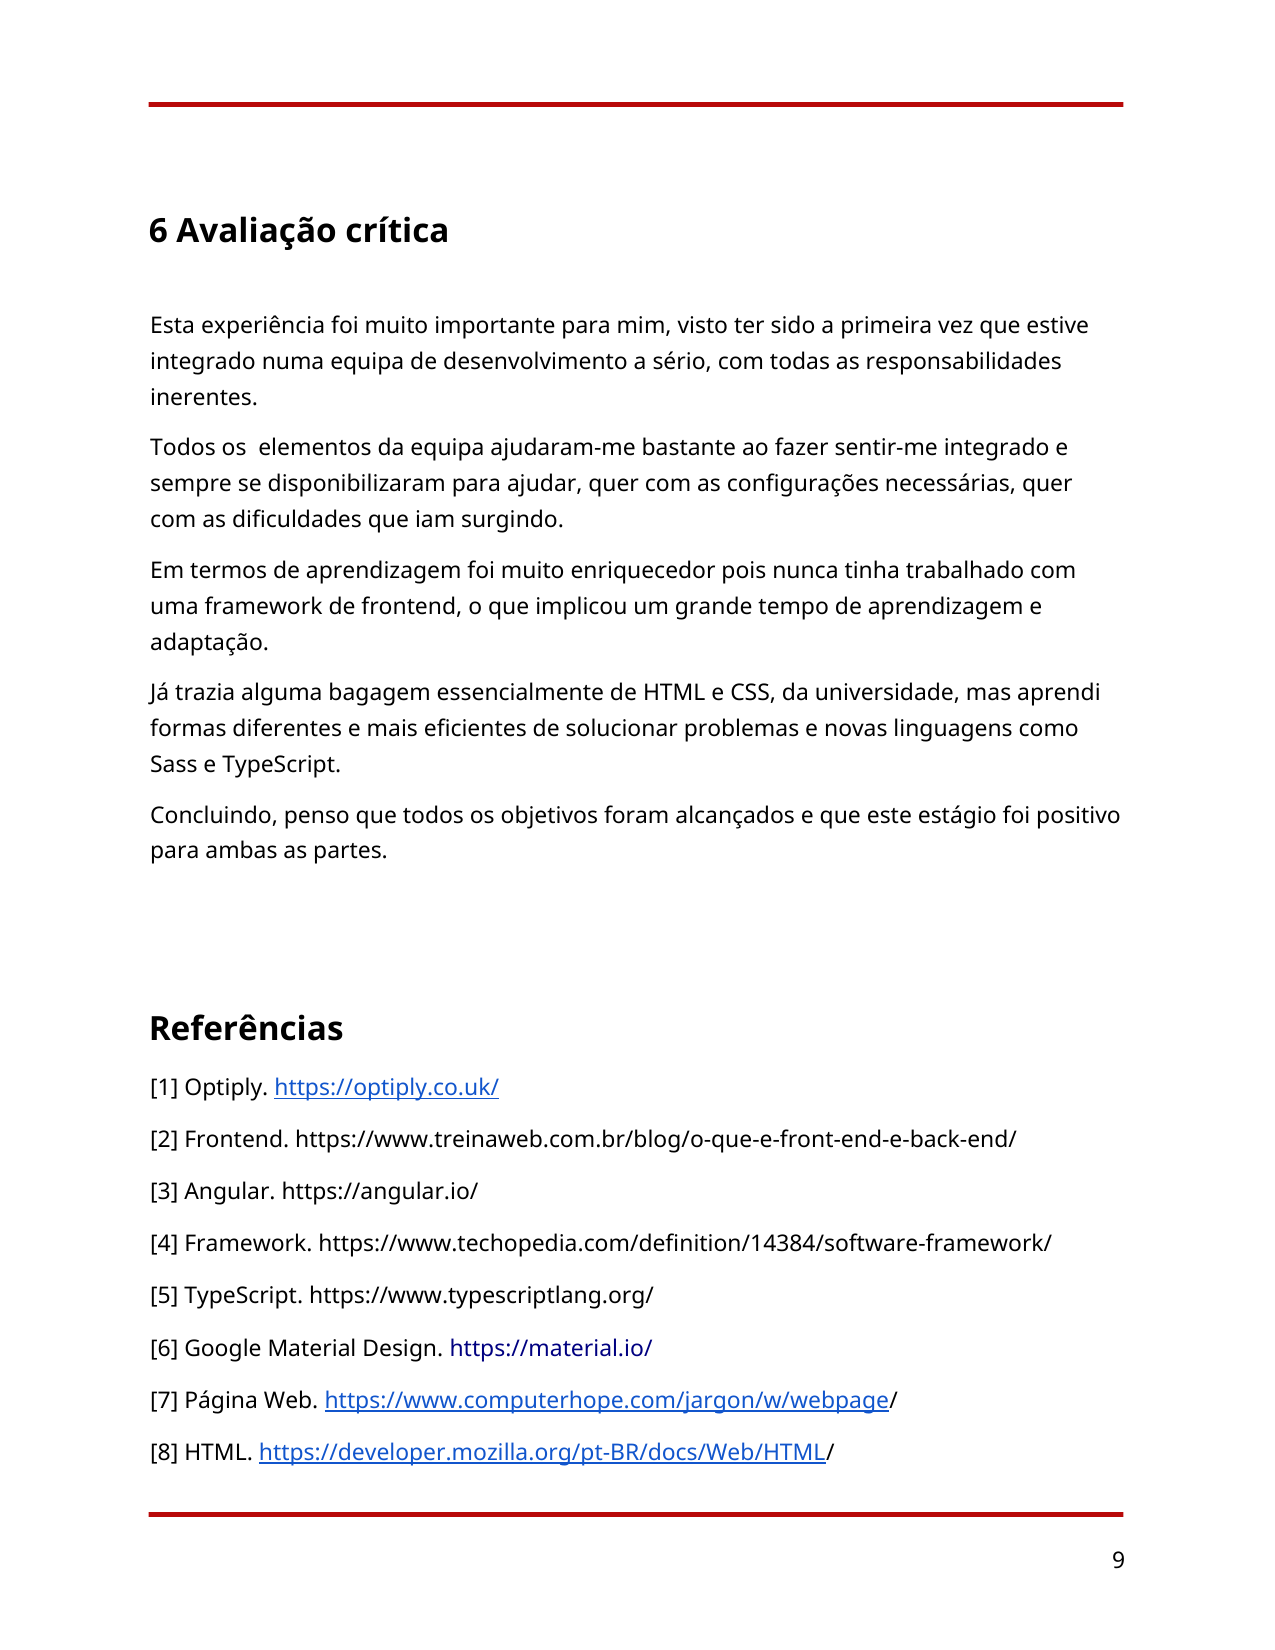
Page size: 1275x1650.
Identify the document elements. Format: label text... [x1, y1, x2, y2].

subtitle 6 Avaliação crítica [148, 207, 1125, 252]
text [1] Optiply. https://optiply.co.uk/ [150, 1071, 1125, 1102]
text [5] TypeScript. https://www.typescriptlang.org/ [150, 1279, 1125, 1311]
picture [148, 1512, 1124, 1517]
text [4] Framework. https://www.techopedia.com/definition/14384/software-framework/ [150, 1227, 1125, 1258]
text Já trazia alguma bagagem essencialmente de HTML e CSS, da universidade, mas aprendi formas diferentes e mais eficientes de solucionar problemas e novas linguagens como Sass e TypeScript. [150, 676, 1125, 779]
picture [148, 102, 1124, 107]
text Todos os elementos da equipa ajudaram-me bastante ao fazer sentir-me integrado e sempre se disponibilizaram para ajudar, quer com as configurações necessárias, quer com as dificuldades que iam surgindo. [150, 431, 1125, 534]
text [2] Frontend. https://www.treinaweb.com.br/blog/o-que-e-front-end-e-back-end/ [150, 1123, 1125, 1154]
text [3] Angular. https://angular.io/ [150, 1175, 1125, 1206]
text [7] Página Web. https://www.computerhope.com/jargon/w/webpage/ [150, 1383, 1125, 1415]
text Esta experiência foi muito importante para mim, visto ter sido a primeira vez que estive integrado numa equipa de desenvolvimento a sério, com todas as responsabilidades inerentes. [150, 309, 1125, 412]
text [6] Google Material Design. https://material.io/ [150, 1331, 1125, 1363]
text Em termos de aprendizagem foi muito enriquecedor pois nunca tinha trabalhado com uma framework de frontend, o que implicou um grande tempo de aprendizagem e adaptação. [150, 554, 1125, 657]
text [8] HTML. https://developer.mozilla.org/pt-BR/docs/Web/HTML/ [150, 1436, 1125, 1467]
text Concluindo, penso que todos os objetivos foram alcançados e que este estágio foi positivo para ambas as partes. [150, 798, 1125, 866]
subtitle Referências [148, 1005, 1125, 1050]
